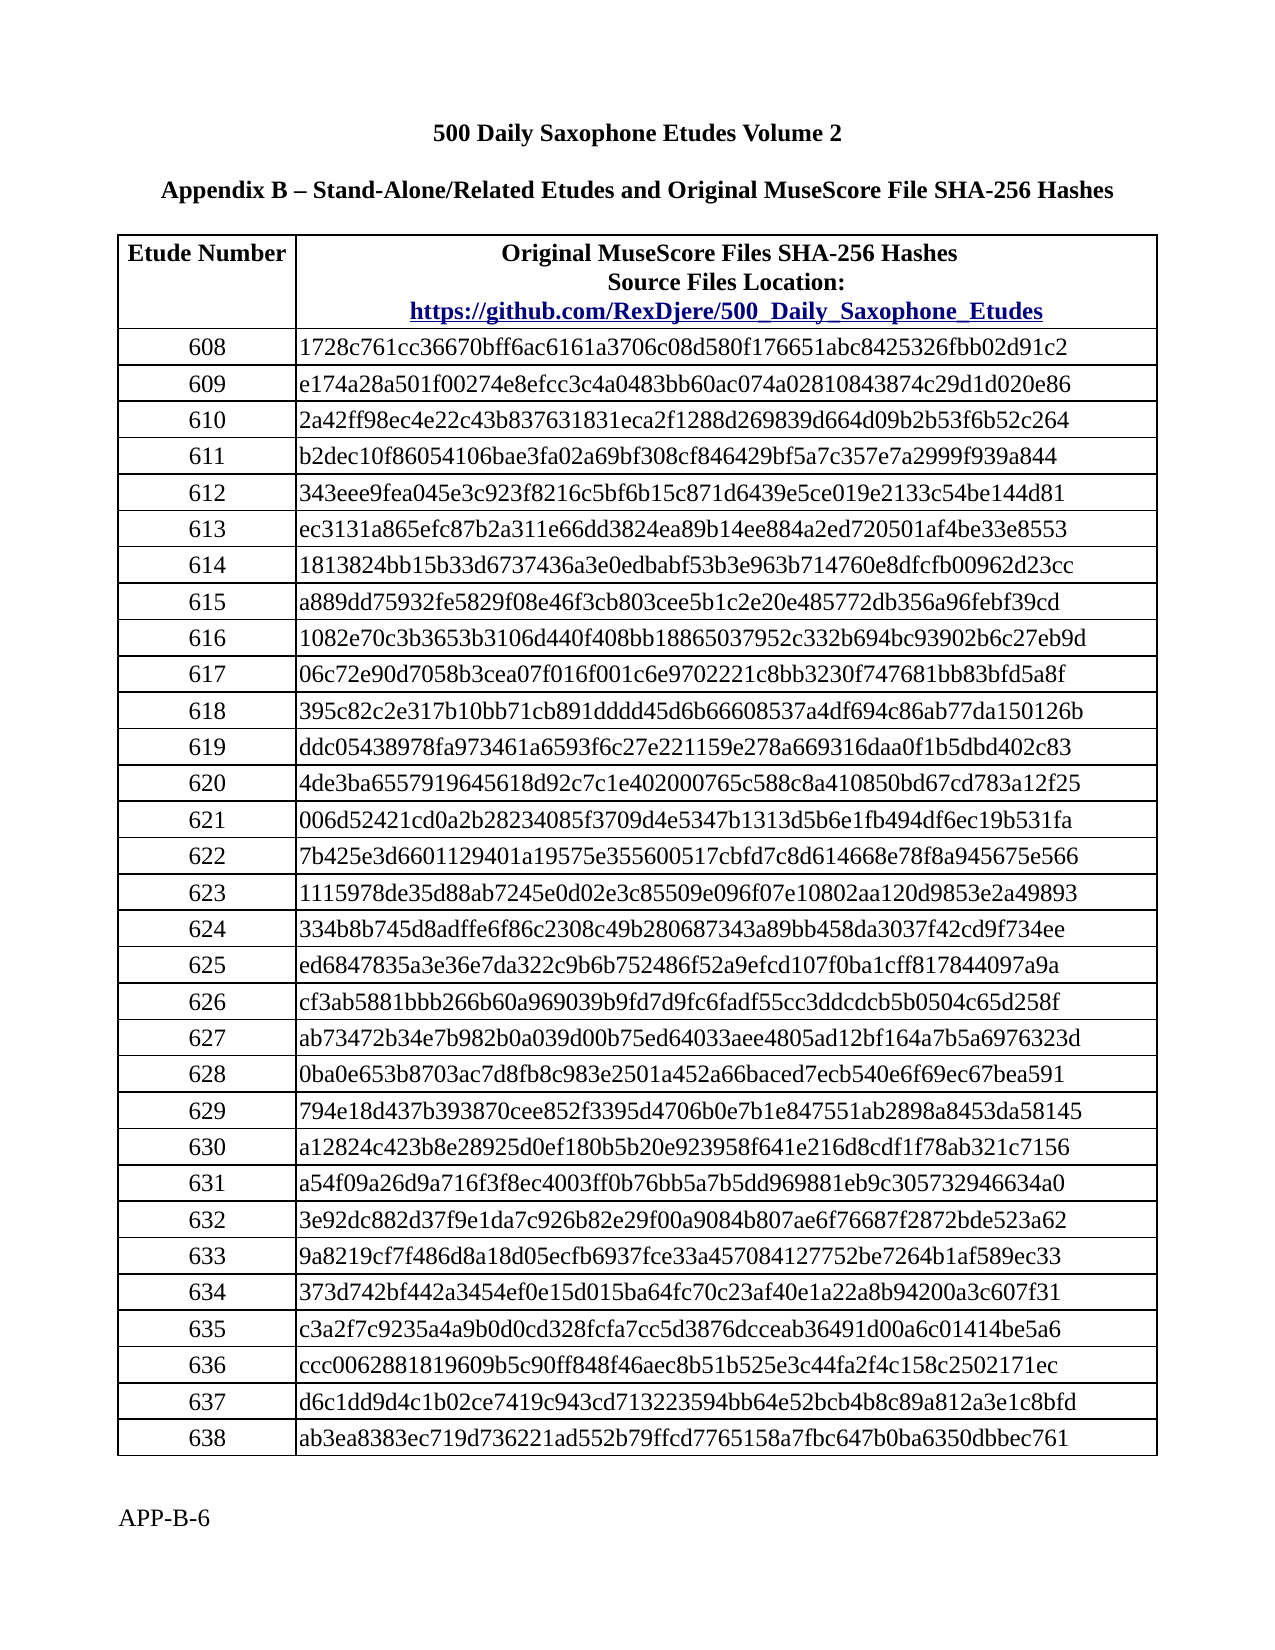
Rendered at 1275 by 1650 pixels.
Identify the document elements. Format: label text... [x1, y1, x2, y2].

table_cell 623 [119, 875, 295, 909]
table_cell ec3131a865efc87b2a311e66dd3824ea89b14ee884a2ed720501af4be33e8553 [297, 511, 1156, 546]
table_cell 637 [119, 1384, 295, 1418]
table_cell 3e92dc882d37f9e1da7c926b82e29f00a9084b807ae6f76687f2872bde523a62 [297, 1202, 1156, 1237]
table_cell 632 [119, 1202, 295, 1237]
table_cell 1115978de35d88ab7245e0d02e3c85509e096f07e10802aa120d9853e2a49893 [297, 875, 1156, 909]
table_cell a889dd75932fe5829f08e46f3cb803cee5b1c2e20e485772db356a96febf39cd [297, 584, 1156, 618]
table_cell 343eee9fea045e3c923f8216c5bf6b15c871d6439e5ce019e2133c54be144d81 [297, 475, 1156, 509]
table_cell 618 [119, 693, 295, 728]
table_cell 334b8b745d8adffe6f86c2308c49b280687343a89bb458da3037f42cd9f734ee [297, 911, 1156, 946]
table_cell 06c72e90d7058b3cea07f016f001c6e9702221c8bb3230f747681bb83bfd5a8f [297, 657, 1156, 691]
table_cell ddc05438978fa973461a6593f6c27e221159e278a669316daa0f1b5dbd402c83 [297, 729, 1156, 764]
table_cell 615 [119, 584, 295, 618]
table_cell 610 [119, 402, 295, 437]
table_cell 609 [119, 366, 295, 400]
table_cell 622 [119, 838, 295, 873]
table_cell b2dec10f86054106bae3fa02a69bf308cf846429bf5a7c357e7a2999f939a844 [297, 438, 1156, 473]
table_cell 9a8219cf7f486d8a18d05ecfb6937fce33a457084127752be7264b1af589ec33 [297, 1238, 1156, 1273]
table_cell 4de3ba6557919645618d92c7c1e402000765c588c8a410850bd67cd783a12f25 [297, 766, 1156, 800]
table_cell 634 [119, 1275, 295, 1309]
table_cell 624 [119, 911, 295, 946]
table_cell 633 [119, 1238, 295, 1273]
table_cell 635 [119, 1311, 295, 1346]
table_cell cf3ab5881bbb266b60a969039b9fd7d9fc6fadf55cc3ddcdcb5b0504c65d258f [297, 984, 1156, 1018]
table_cell 617 [119, 657, 295, 691]
table_cell 627 [119, 1020, 295, 1055]
table_cell 006d52421cd0a2b28234085f3709d4e5347b1313d5b6e1fb494df6ec19b531fa [297, 802, 1156, 837]
table_cell ed6847835a3e36e7da322c9b6b752486f52a9efcd107f0ba1cff817844097a9a [297, 947, 1156, 982]
table_cell 614 [119, 547, 295, 582]
table_cell 621 [119, 802, 295, 837]
table_cell ab3ea8383ec719d736221ad552b79ffcd7765158a7fbc647b0ba6350dbbec761 [297, 1420, 1156, 1455]
table_cell a54f09a26d9a716f3f8ec4003ff0b76bb5a7b5dd969881eb9c305732946634a0 [297, 1166, 1156, 1200]
table_cell 616 [119, 620, 295, 655]
table_cell 619 [119, 729, 295, 764]
table_header Original MuseScore Files SHA-256 Hashes Source Files Location: https://github.com/RexDjere/500_Daily_Saxophone_Etudes [297, 236, 1156, 328]
table_cell 1082e70c3b3653b3106d440f408bb18865037952c332b694bc93902b6c27eb9d [297, 620, 1156, 655]
table_cell a12824c423b8e28925d0ef180b5b20e923958f641e216d8cdf1f78ab321c7156 [297, 1129, 1156, 1164]
table_cell 628 [119, 1056, 295, 1091]
table_cell 629 [119, 1093, 295, 1127]
table_cell 7b425e3d6601129401a19575e355600517cbfd7c8d614668e78f8a945675e566 [297, 838, 1156, 873]
table_cell 373d742bf442a3454ef0e15d015ba64fc70c23af40e1a22a8b94200a3c607f31 [297, 1275, 1156, 1309]
table_cell 608 [119, 329, 295, 364]
table_cell 794e18d437b393870cee852f3395d4706b0e7b1e847551ab2898a8453da58145 [297, 1093, 1156, 1127]
table_cell 395c82c2e317b10bb71cb891dddd45d6b66608537a4df694c86ab77da150126b [297, 693, 1156, 728]
table_cell 625 [119, 947, 295, 982]
table_cell 638 [119, 1420, 295, 1455]
table_cell 612 [119, 475, 295, 509]
table_cell 631 [119, 1166, 295, 1200]
table_cell 620 [119, 766, 295, 800]
table_header Etude Number [119, 236, 295, 328]
table_cell ab73472b34e7b982b0a039d00b75ed64033aee4805ad12bf164a7b5a6976323d [297, 1020, 1156, 1055]
table_cell 613 [119, 511, 295, 546]
table_cell d6c1dd9d4c1b02ce7419c943cd713223594bb64e52bcb4b8c89a812a3e1c8bfd [297, 1384, 1156, 1418]
table_cell ccc0062881819609b5c90ff848f46aec8b51b525e3c44fa2f4c158c2502171ec [297, 1347, 1156, 1382]
table_cell 0ba0e653b8703ac7d8fb8c983e2501a452a66baced7ecb540e6f69ec67bea591 [297, 1056, 1156, 1091]
table_cell 636 [119, 1347, 295, 1382]
table_cell 626 [119, 984, 295, 1018]
table_cell 1728c761cc36670bff6ac6161a3706c08d580f176651abc8425326fbb02d91c2 [297, 329, 1156, 364]
table_cell 611 [119, 438, 295, 473]
table_cell 1813824bb15b33d6737436a3e0edbabf53b3e963b714760e8dfcfb00962d23cc [297, 547, 1156, 582]
table_cell e174a28a501f00274e8efcc3c4a0483bb60ac074a02810843874c29d1d020e86 [297, 366, 1156, 400]
table_cell 2a42ff98ec4e22c43b837631831eca2f1288d269839d664d09b2b53f6b52c264 [297, 402, 1156, 437]
table_cell 630 [119, 1129, 295, 1164]
table_cell c3a2f7c9235a4a9b0d0cd328fcfa7cc5d3876dcceab36491d00a6c01414be5a6 [297, 1311, 1156, 1346]
